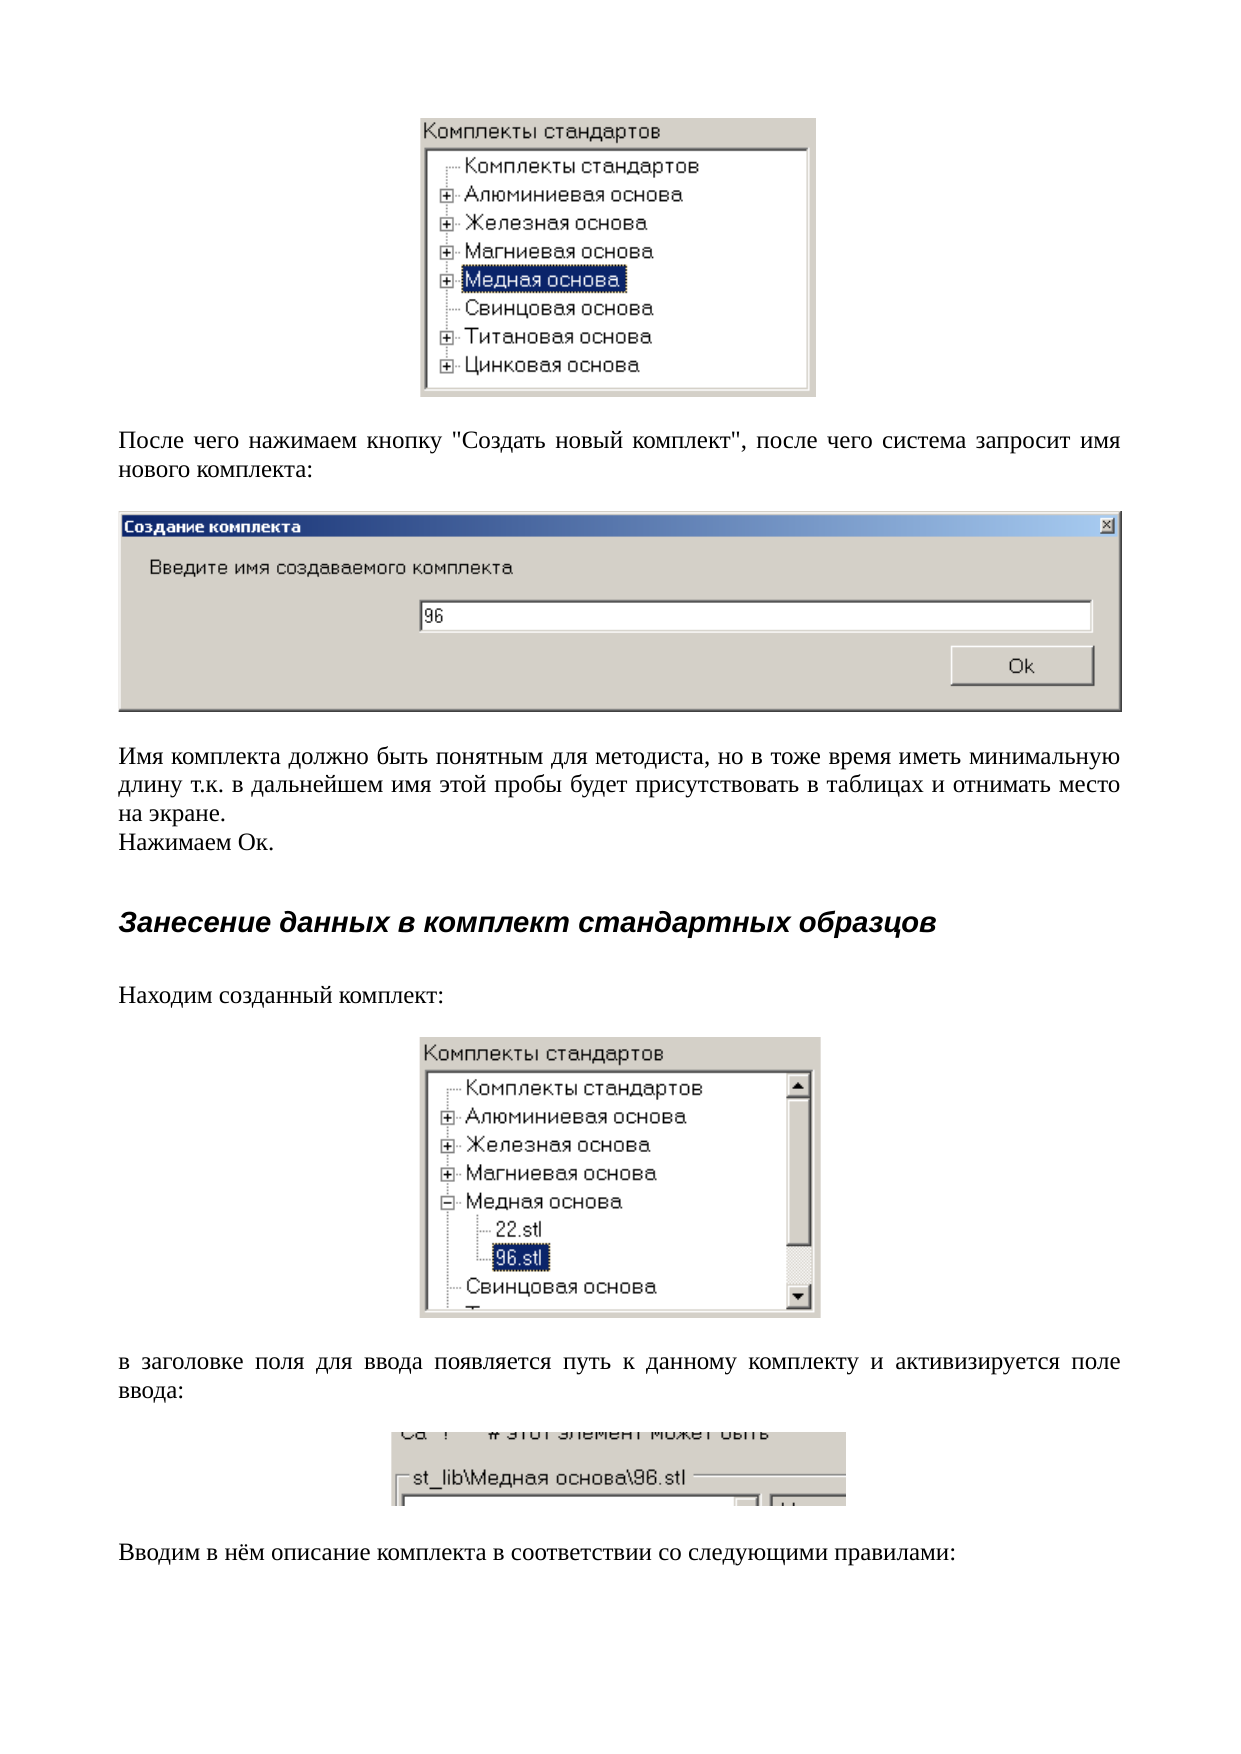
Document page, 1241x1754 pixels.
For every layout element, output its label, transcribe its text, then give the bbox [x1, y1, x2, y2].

text Вводим в нём описание комплекта в соответствии со следующими правилами: [118, 1537, 1122, 1566]
text в заголовке поля для ввода появляется путь к данному комплекту и активизируется поле ввода: [118, 1346, 1122, 1403]
subtitle Занесение данных в комплект стандартных образцов [118, 905, 1122, 939]
text После чего нажимаем кнопку "Создать новый комплект", после чего система запросит имя нового комплекта: [118, 425, 1122, 482]
text Находим созданный комплект: [118, 980, 1122, 1009]
text Имя комплекта должно быть понятным для методиста, но в тоже время иметь минимальную длину т.к. в дальнейшем имя этой пробы будет присутствовать в таблицах и отнимать место на экране. [118, 741, 1122, 827]
picture [118, 511, 1122, 712]
text Нажимаем Ок. [118, 827, 1122, 856]
